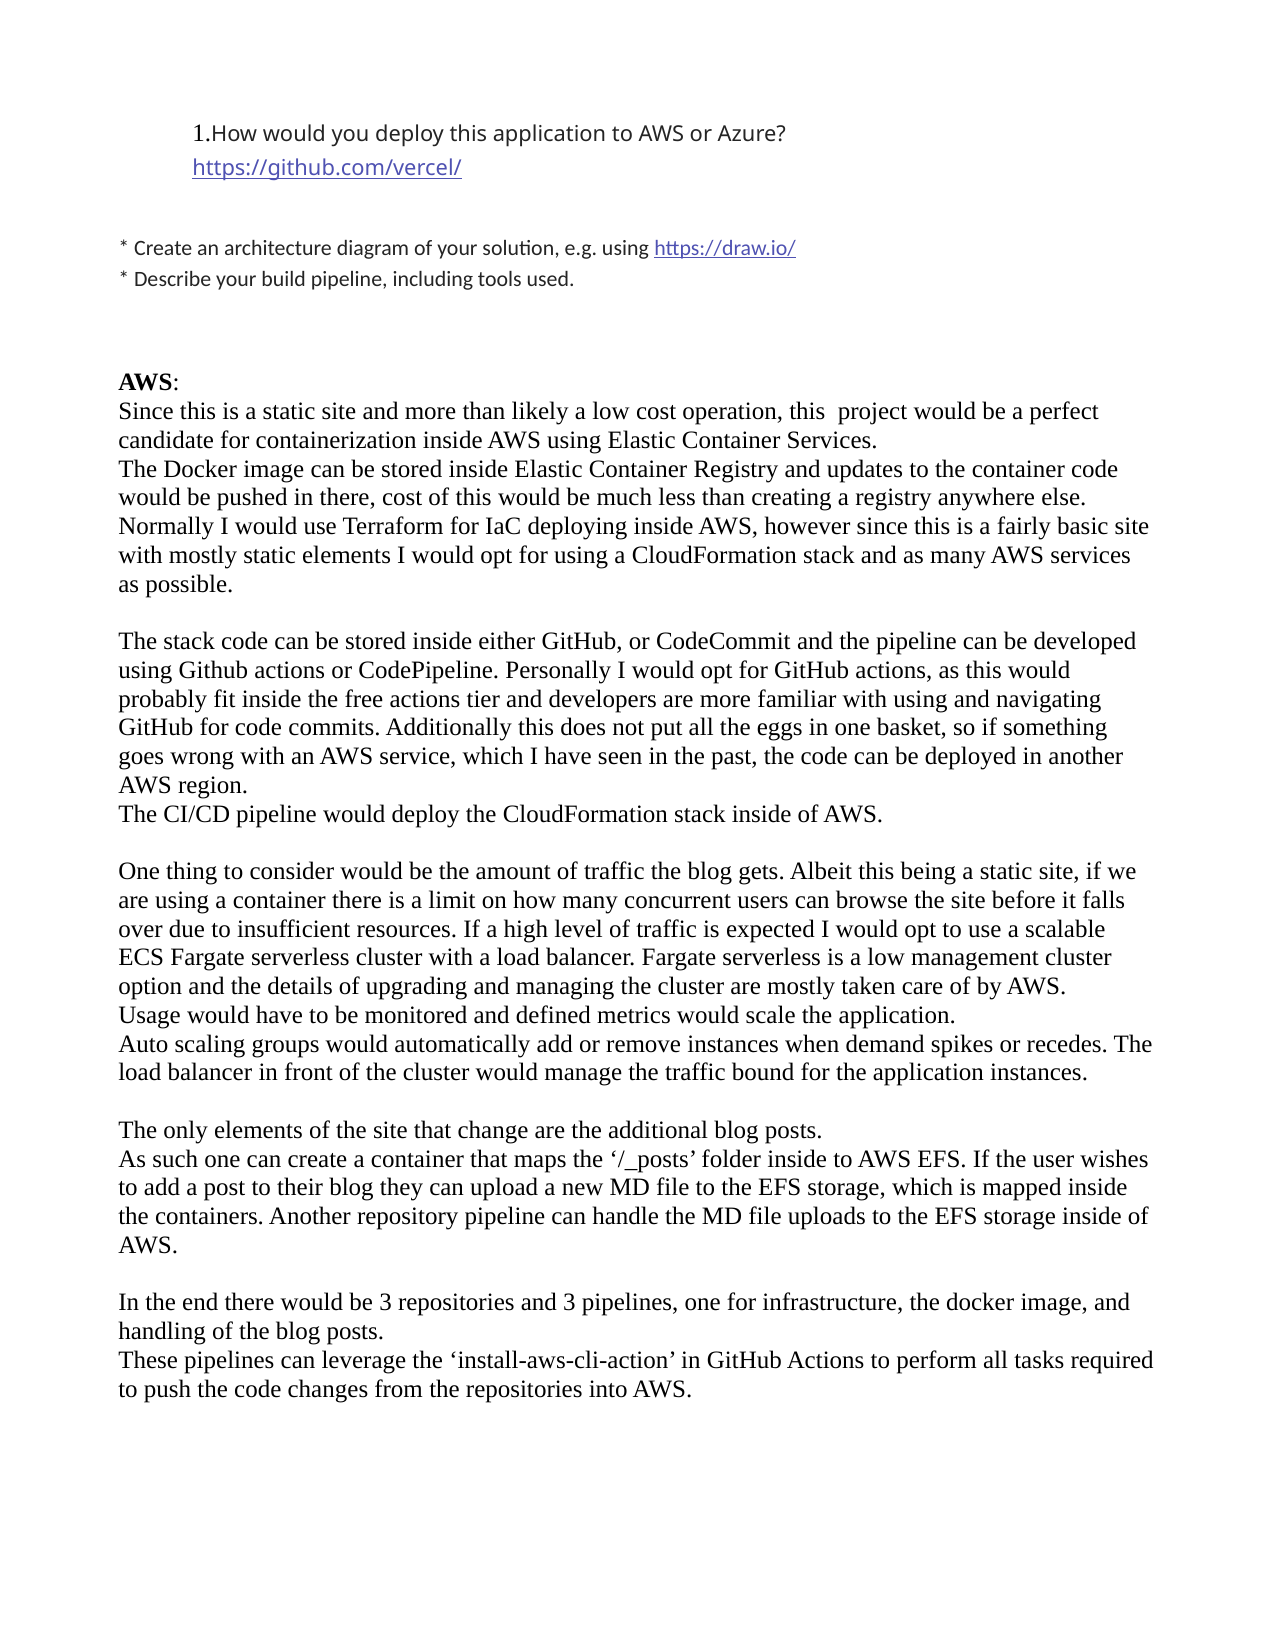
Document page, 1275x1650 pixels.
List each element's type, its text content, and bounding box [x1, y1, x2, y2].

text AWS: [118, 367, 1157, 396]
text In the end there would be 3 repositories and 3 pipelines, one for infrastructure, the docker image, and handling of the blog posts. [118, 1287, 1157, 1345]
text Since this is a static site and more than likely a low cost operation, this project would be a perfect candidate for containerization inside AWS using Elastic Container Services. [118, 396, 1157, 454]
text One thing to consider would be the amount of traffic the blog gets. Albeit this being a static site, if we are using a container there is a limit on how many concurrent users can browse the site before it falls over due to insufficient resources. If a high level of traffic is expected I would opt to use a scalable ECS Fargate serverless cluster with a load balancer. Fargate serverless is a low management cluster option and the details of upgrading and managing the cluster are mostly taken care of by AWS. [118, 856, 1157, 1000]
text As such one can create a container that maps the ‘/_posts’ folder inside to AWS EFS. If the user wishes to add a post to their blog they can upload a new MD file to the EFS storage, which is mapped inside the containers. Another repository pipeline can handle the MD file uploads to the EFS storage inside of AWS. [118, 1144, 1157, 1259]
list How would you deploy this application to AWS or Azure? https://github.com/vercel/ [118, 118, 1157, 182]
text Usage would have to be monitored and defined metrics would scale the application. [118, 1000, 1157, 1029]
text These pipelines can leverage the ‘install-aws-cli-action’ in GitHub Actions to perform all tasks required to push the code changes from the repositories into AWS. [118, 1345, 1157, 1402]
text * Create an architecture diagram of your solution, e.g. using https://draw.io/ * Describe your build pipeline, including tools used. [118, 234, 1157, 291]
text The stack code can be stored inside either GitHub, or CodeCommit and the pipeline can be developed using Github actions or CodePipeline. Personally I would opt for GitHub actions, as this would probably fit inside the free actions tier and developers are more familiar with using and navigating GitHub for code commits. Additionally this does not put all the eggs in one basket, so if something goes wrong with an AWS service, which I have seen in the past, the code can be deployed in another AWS region. [118, 626, 1157, 799]
text Auto scaling groups would automatically add or remove instances when demand spikes or recedes. The load balancer in front of the cluster would manage the traffic bound for the application instances. [118, 1029, 1157, 1086]
text The only elements of the site that change are the additional blog posts. [118, 1115, 1157, 1144]
text The Docker image can be stored inside Elastic Container Registry and updates to the container code would be pushed in there, cost of this would be much less than creating a registry anywhere else. Normally I would use Terraform for IaC deploying inside AWS, however since this is a fairly basic site with mostly static elements I would opt for using a CloudFormation stack and as many AWS services as possible. [118, 454, 1157, 597]
text The CI/CD pipeline would deploy the CloudFormation stack inside of AWS. [118, 799, 1157, 827]
